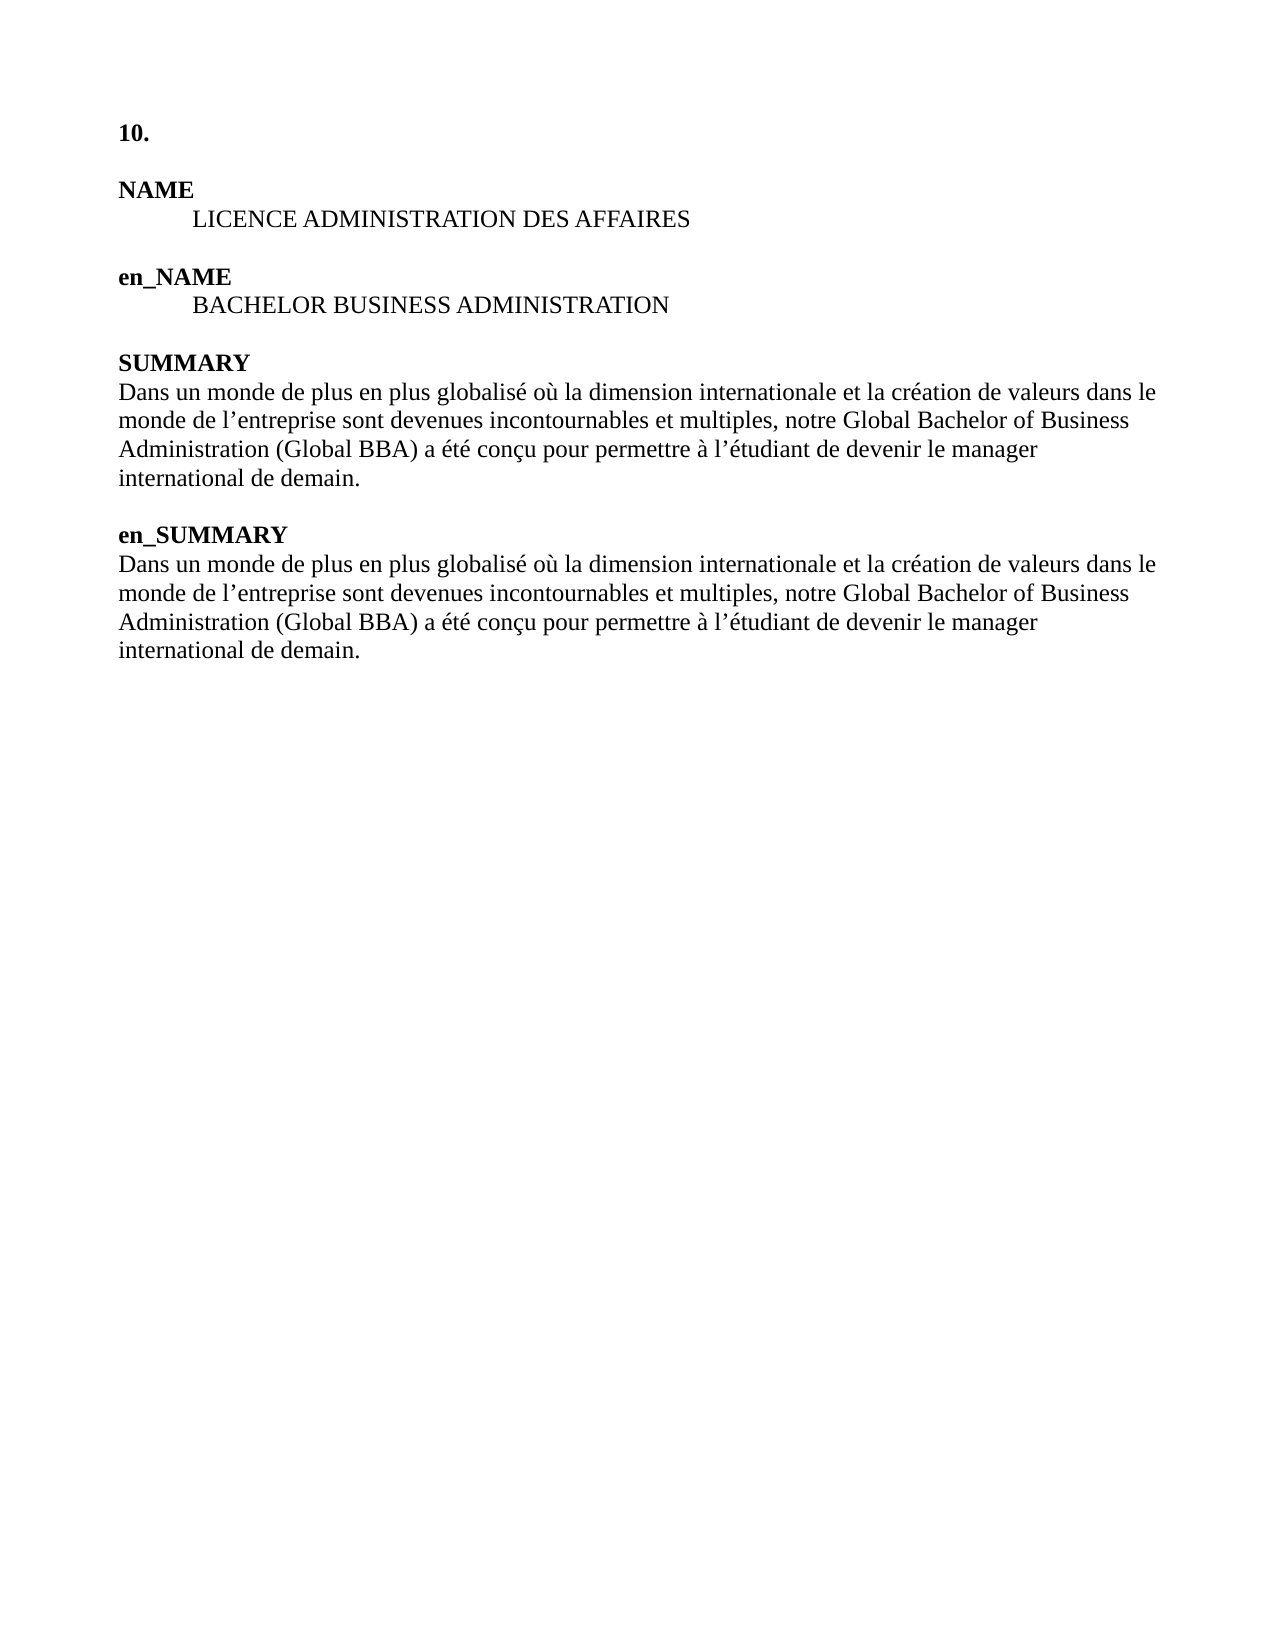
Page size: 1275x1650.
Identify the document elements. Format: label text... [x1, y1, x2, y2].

text LICENCE ADMINISTRATION DES AFFAIRES [118, 204, 1157, 233]
text BACHELOR BUSINESS ADMINISTRATION [118, 291, 1157, 319]
text SUMMARY [118, 348, 1157, 377]
text Dans un monde de plus en plus globalisé où la dimension internationale et la création de valeurs dans le monde de l’entreprise sont devenues incontournables et multiples, notre Global Bachelor of Business Administration (Global BBA) a été conçu pour permettre à l’étudiant de devenir le manager international de demain. [118, 377, 1157, 492]
text NAME [118, 176, 1157, 204]
text en_SUMMARY [118, 521, 1157, 549]
text en_NAME [118, 262, 1157, 291]
text Dans un monde de plus en plus globalisé où la dimension internationale et la création de valeurs dans le monde de l’entreprise sont devenues incontournables et multiples, notre Global Bachelor of Business Administration (Global BBA) a été conçu pour permettre à l’étudiant de devenir le manager international de demain. [118, 549, 1157, 664]
text 10. [118, 118, 1157, 147]
